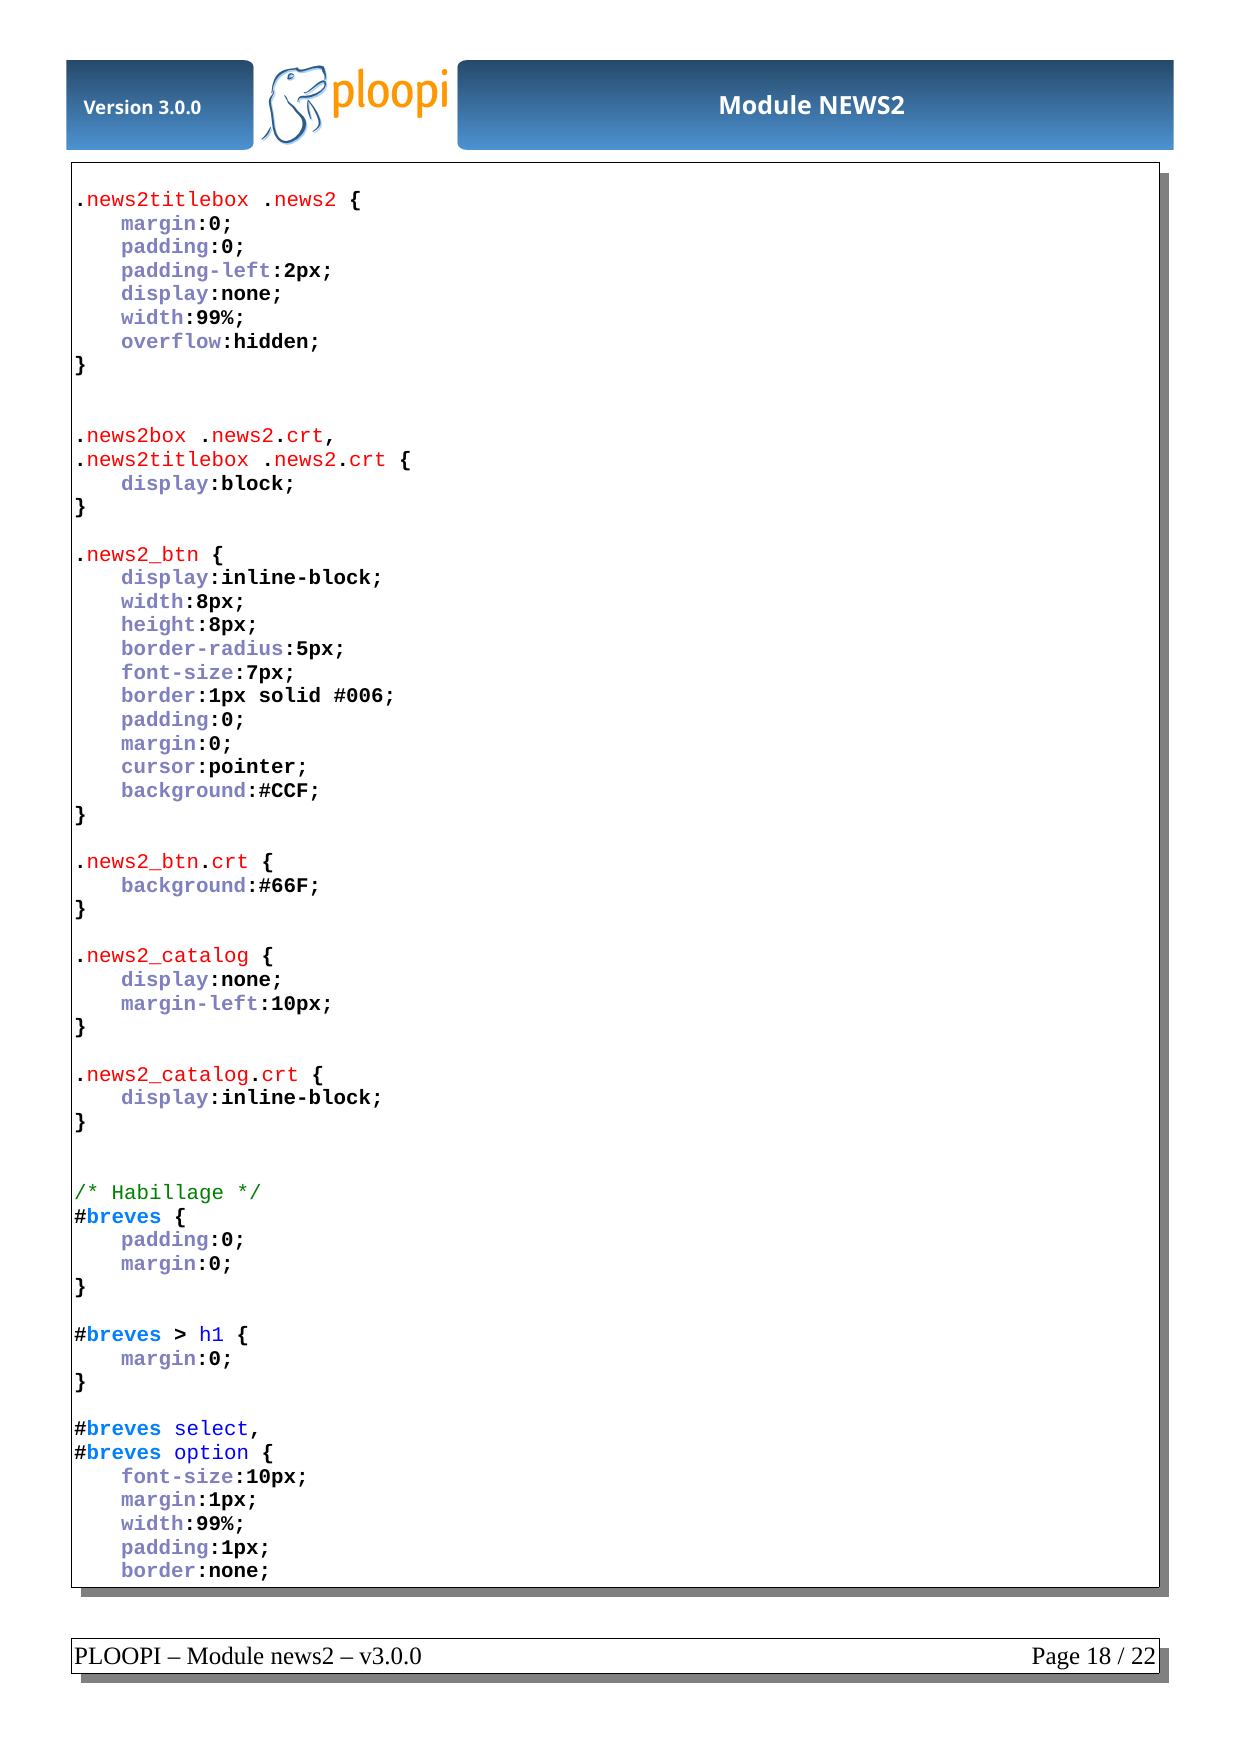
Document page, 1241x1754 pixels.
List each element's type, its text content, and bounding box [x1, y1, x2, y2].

text display:none; [72, 966, 1159, 990]
text font-size:10px; [72, 1463, 1159, 1486]
text .news2_btn.crt { [72, 848, 1159, 872]
text display:inline-block; [72, 564, 1159, 588]
text } [72, 493, 1159, 520]
text #breves { [72, 1203, 1159, 1226]
text padding:0; [72, 233, 1159, 257]
text .news2titlebox .news2 { [72, 186, 1159, 209]
text .news2_catalog { [72, 942, 1159, 966]
text #breves select, [72, 1415, 1159, 1439]
text margin:0; [72, 1250, 1159, 1273]
text border:none; [72, 1557, 1159, 1587]
text font-size:7px; [72, 659, 1159, 682]
text .news2_catalog.crt { [72, 1061, 1159, 1084]
text overflow:hidden; [72, 328, 1159, 351]
text display:inline-block; [72, 1084, 1159, 1108]
text } [72, 1013, 1159, 1040]
text margin:0; [72, 1344, 1159, 1368]
text background:#66F; [72, 872, 1159, 895]
text margin-left:10px; [72, 990, 1159, 1013]
text border-radius:5px; [72, 635, 1159, 659]
picture [66, 59, 1174, 153]
text padding:1px; [72, 1534, 1159, 1557]
text width:8px; [72, 588, 1159, 611]
text } [72, 1273, 1159, 1300]
text display:block; [72, 469, 1159, 493]
text #breves option { [72, 1439, 1159, 1463]
text width:99%; [72, 304, 1159, 328]
text .news2titlebox .news2.crt { [72, 446, 1159, 469]
text } [72, 1108, 1159, 1135]
text margin:1px; [72, 1486, 1159, 1510]
text display:none; [72, 280, 1159, 304]
text background:#CCF; [72, 777, 1159, 801]
text border:1px solid #006; [72, 682, 1159, 706]
text cursor:pointer; [72, 753, 1159, 777]
text } [72, 801, 1159, 827]
text #breves > h1 { [72, 1321, 1159, 1344]
text } [72, 895, 1159, 922]
text .news2_btn { [72, 541, 1159, 564]
text padding-left:2px; [72, 257, 1159, 280]
text } [72, 1368, 1159, 1395]
text } [72, 351, 1159, 378]
text margin:0; [72, 209, 1159, 233]
text .news2box .news2.crt, [72, 422, 1159, 446]
text margin:0; [72, 730, 1159, 753]
text width:99%; [72, 1510, 1159, 1534]
text /* Habillage */ [72, 1179, 1159, 1203]
text padding:0; [72, 706, 1159, 730]
text height:8px; [72, 611, 1159, 635]
text padding:0; [72, 1226, 1159, 1250]
